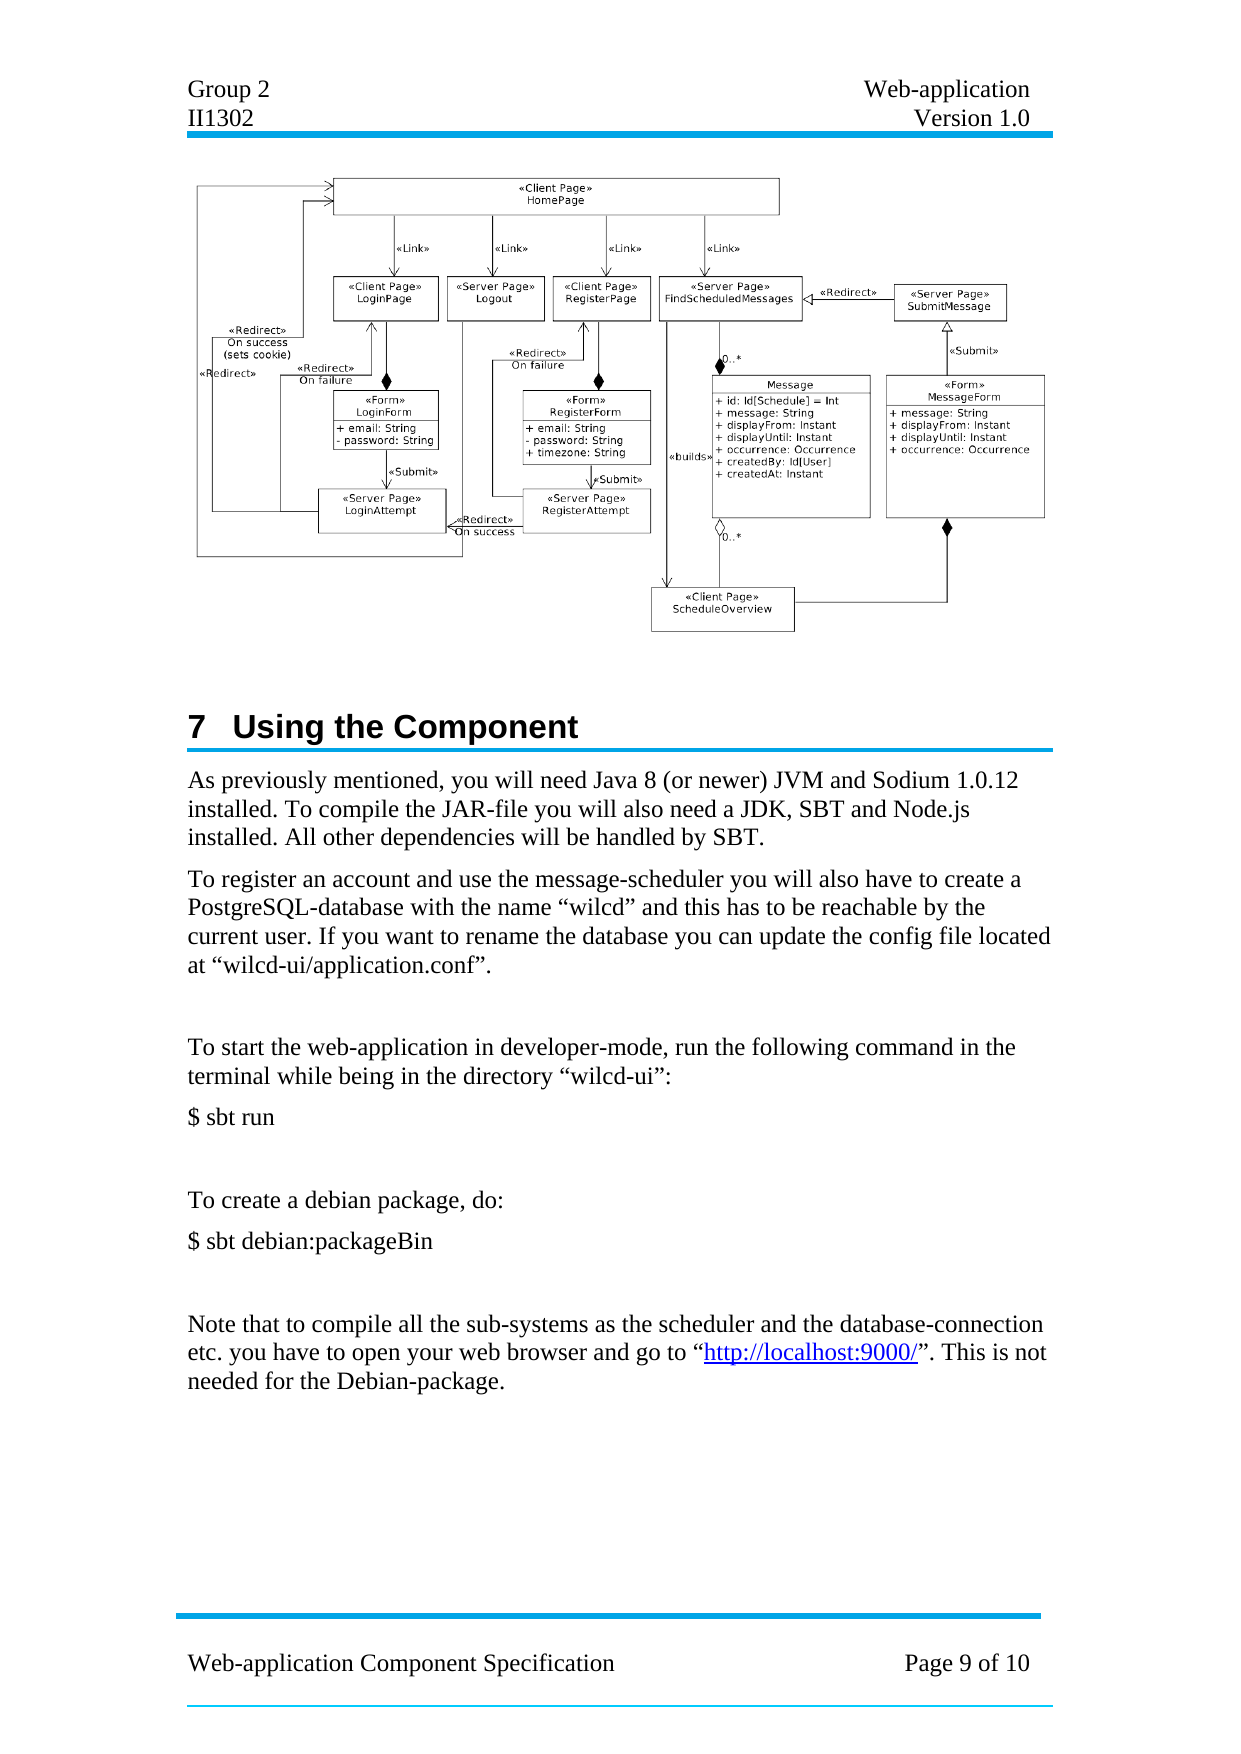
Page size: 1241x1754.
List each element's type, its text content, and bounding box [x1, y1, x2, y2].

text $ sbt run [187, 1102, 1053, 1131]
text As previously mentioned, you will need Java 8 (or newer) JVM and Sodium 1.0.12 installed. To compile the JAR-file you will also need a JDK, SBT and Node.js installed. All other dependencies will be handled by SBT. [187, 765, 1053, 851]
text Note that to compile all the sub-systems as the scheduler and the database-connection etc. you have to open your web browser and go to “http://localhost:9000/”. This is not needed for the Debian-package. [187, 1309, 1053, 1395]
subtitle Using the Component [187, 707, 1053, 748]
text To register an account and use the message-scheduler you will also have to create a PostgreSQL-database with the name “wilcd” and this has to be reachable by the current user. If you want to rename the database you can update the config file located at “wilcd-ui/application.conf”. [187, 864, 1053, 979]
text To create a debian package, do: [187, 1185, 1053, 1214]
picture [187, 168, 1053, 641]
text To start the web-application in developer-mode, run the following command in the terminal while being in the directory “wilcd-ui”: [187, 1032, 1053, 1090]
text $ sbt debian:packageBin [187, 1226, 1053, 1255]
